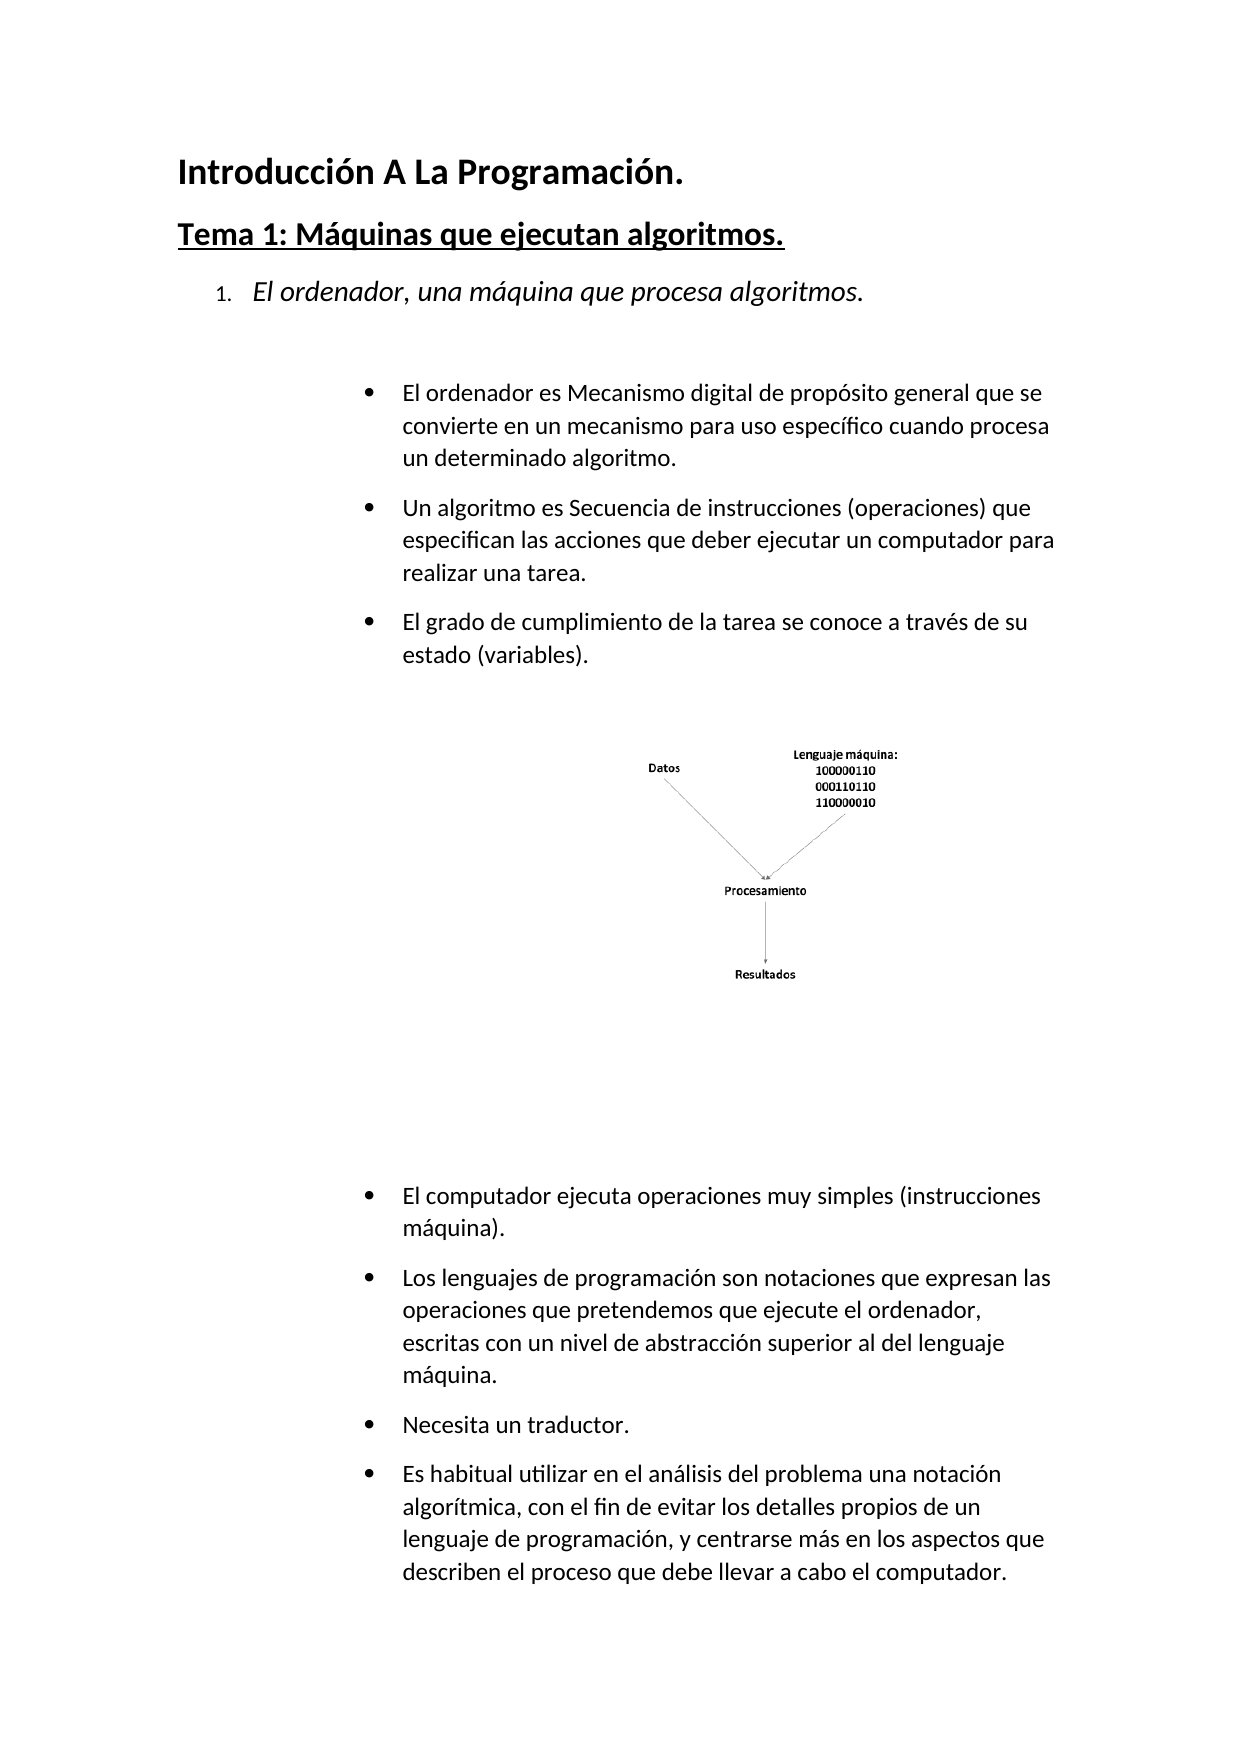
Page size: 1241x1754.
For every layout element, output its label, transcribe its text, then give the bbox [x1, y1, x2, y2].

list Un algoritmo es Secuencia de instrucciones (operaciones) que especifican las acciones que deber ejecutar un computador para realizar una tarea. [365, 492, 1063, 588]
list El ordenador, una máquina que procesa algoritmos. [215, 273, 1063, 309]
list Necesita un traductor. [365, 1409, 1063, 1439]
list Es habitual utilizar en el análisis del problema una notación algorítmica, con el fin de evitar los detalles propios de un lenguaje de programación, y centrarse más en los aspectos que describen el proceso que debe llevar a cabo el computador. [365, 1458, 1063, 1586]
list Los lenguajes de programación son notaciones que expresan las operaciones que pretendemos que ejecute el ordenador, escritas con un nivel de abstracción superior al del lenguaje máquina. [365, 1262, 1063, 1390]
text Introducción A La Programación. [177, 148, 1063, 193]
list El grado de cumplimiento de la tarea se conoce a través de su estado (variables). [365, 606, 1063, 669]
text Tema 1: Máquinas que ejecutan algoritmos. [177, 213, 1063, 254]
list El ordenador es Mecanismo digital de propósito general que se convierte en un mecanismo para uso específico cuando procesa un determinado algoritmo. [365, 377, 1063, 473]
list El computador ejecuta operaciones muy simples (instrucciones máquina). [365, 1180, 1063, 1243]
